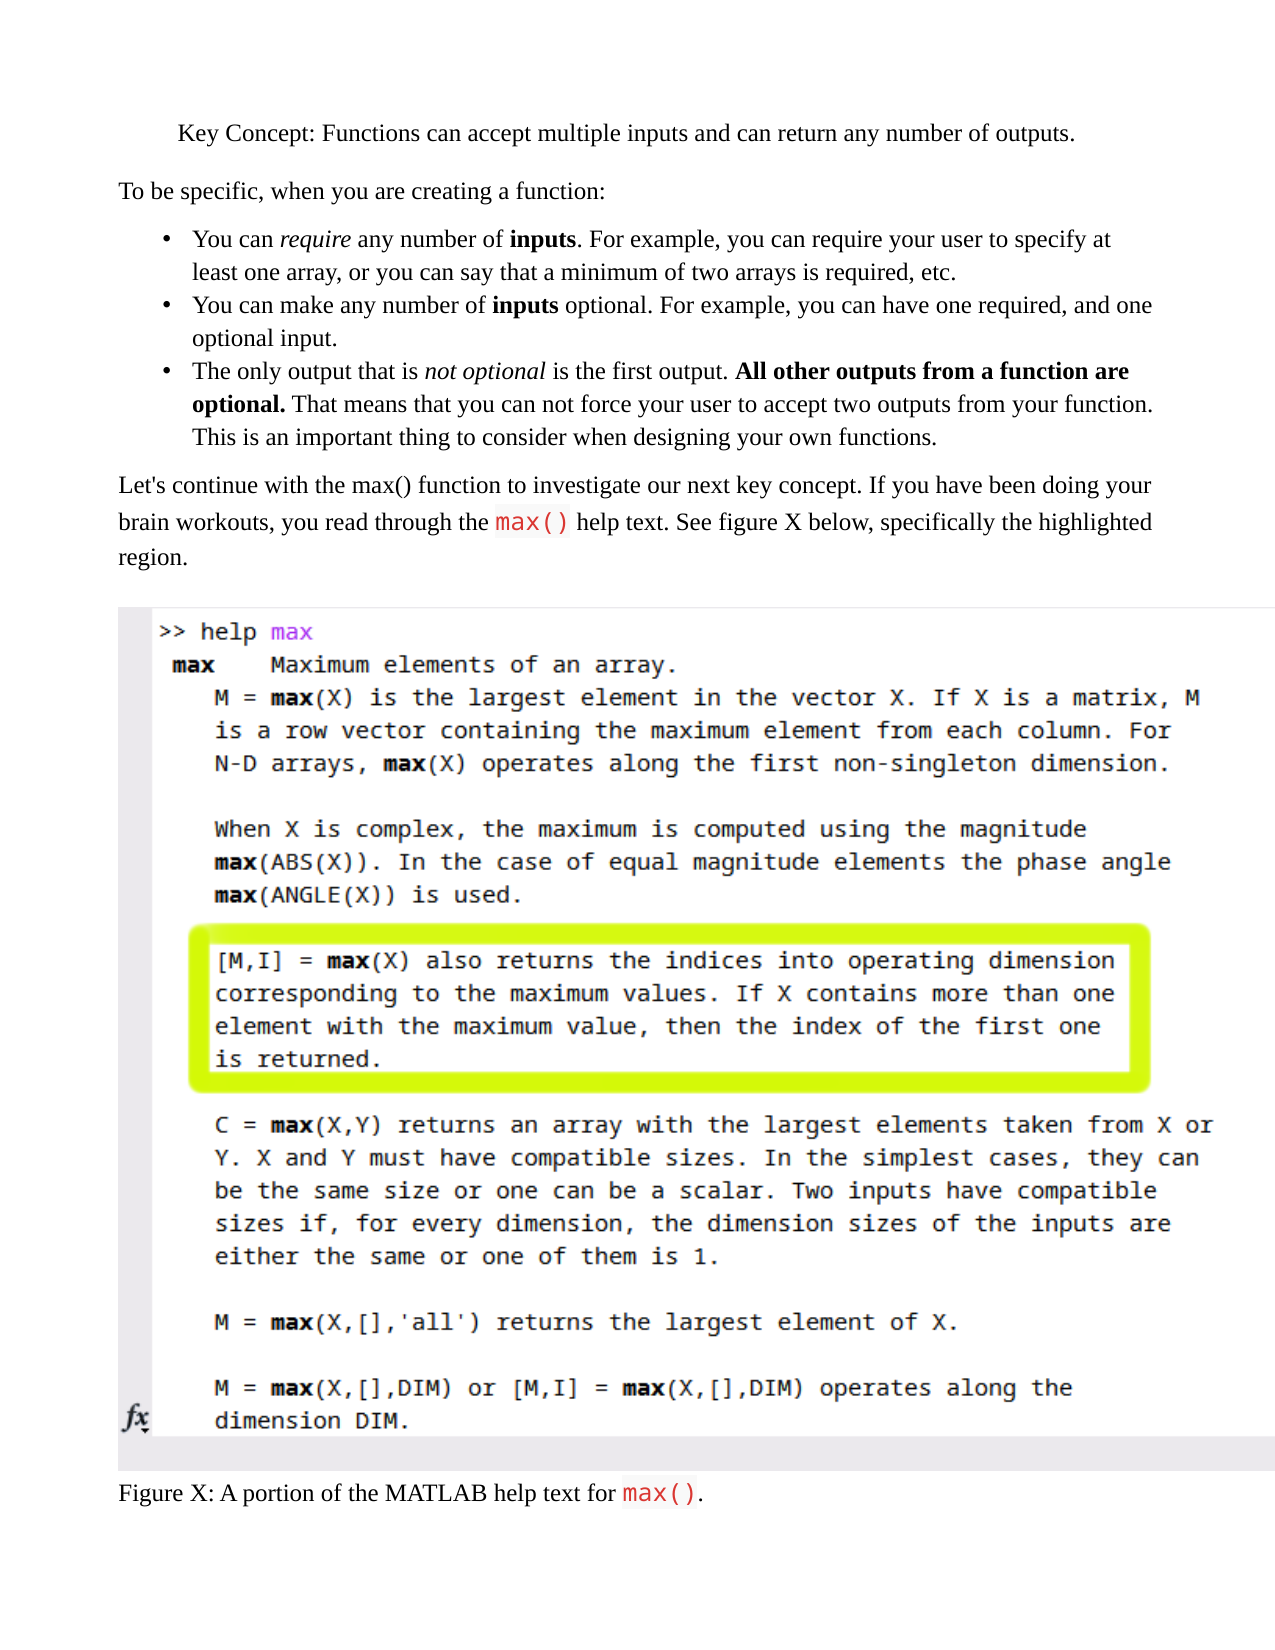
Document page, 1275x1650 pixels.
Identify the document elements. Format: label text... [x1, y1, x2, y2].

list The only output that is not optional is the first output. All other outputs from a function are optional. That means that you can not force your user to accept two outputs from your function. This is an important thing to consider when designing your own functions. [162, 356, 1157, 451]
list You can require any number of inputs. For example, you can require your user to specify at least one array, or you can say that a minimum of two arrays is required, etc. [162, 224, 1157, 286]
picture [118, 607, 1275, 1471]
list You can make any number of inputs optional. For example, you can have one required, and one optional input. [162, 290, 1157, 352]
text Key Concept: Functions can accept multiple inputs and can return any number of outputs. [177, 118, 1098, 147]
text Figure X: A portion of the MATLAB help text for max(). [118, 1475, 1157, 1509]
text To be specific, when you are creating a function: [118, 176, 1157, 205]
text Let's continue with the max() function to investigate our next key concept. If you have been doing your brain workouts, you read through the max() help text. See figure X below, specifically the highlighted region. [118, 470, 1157, 571]
